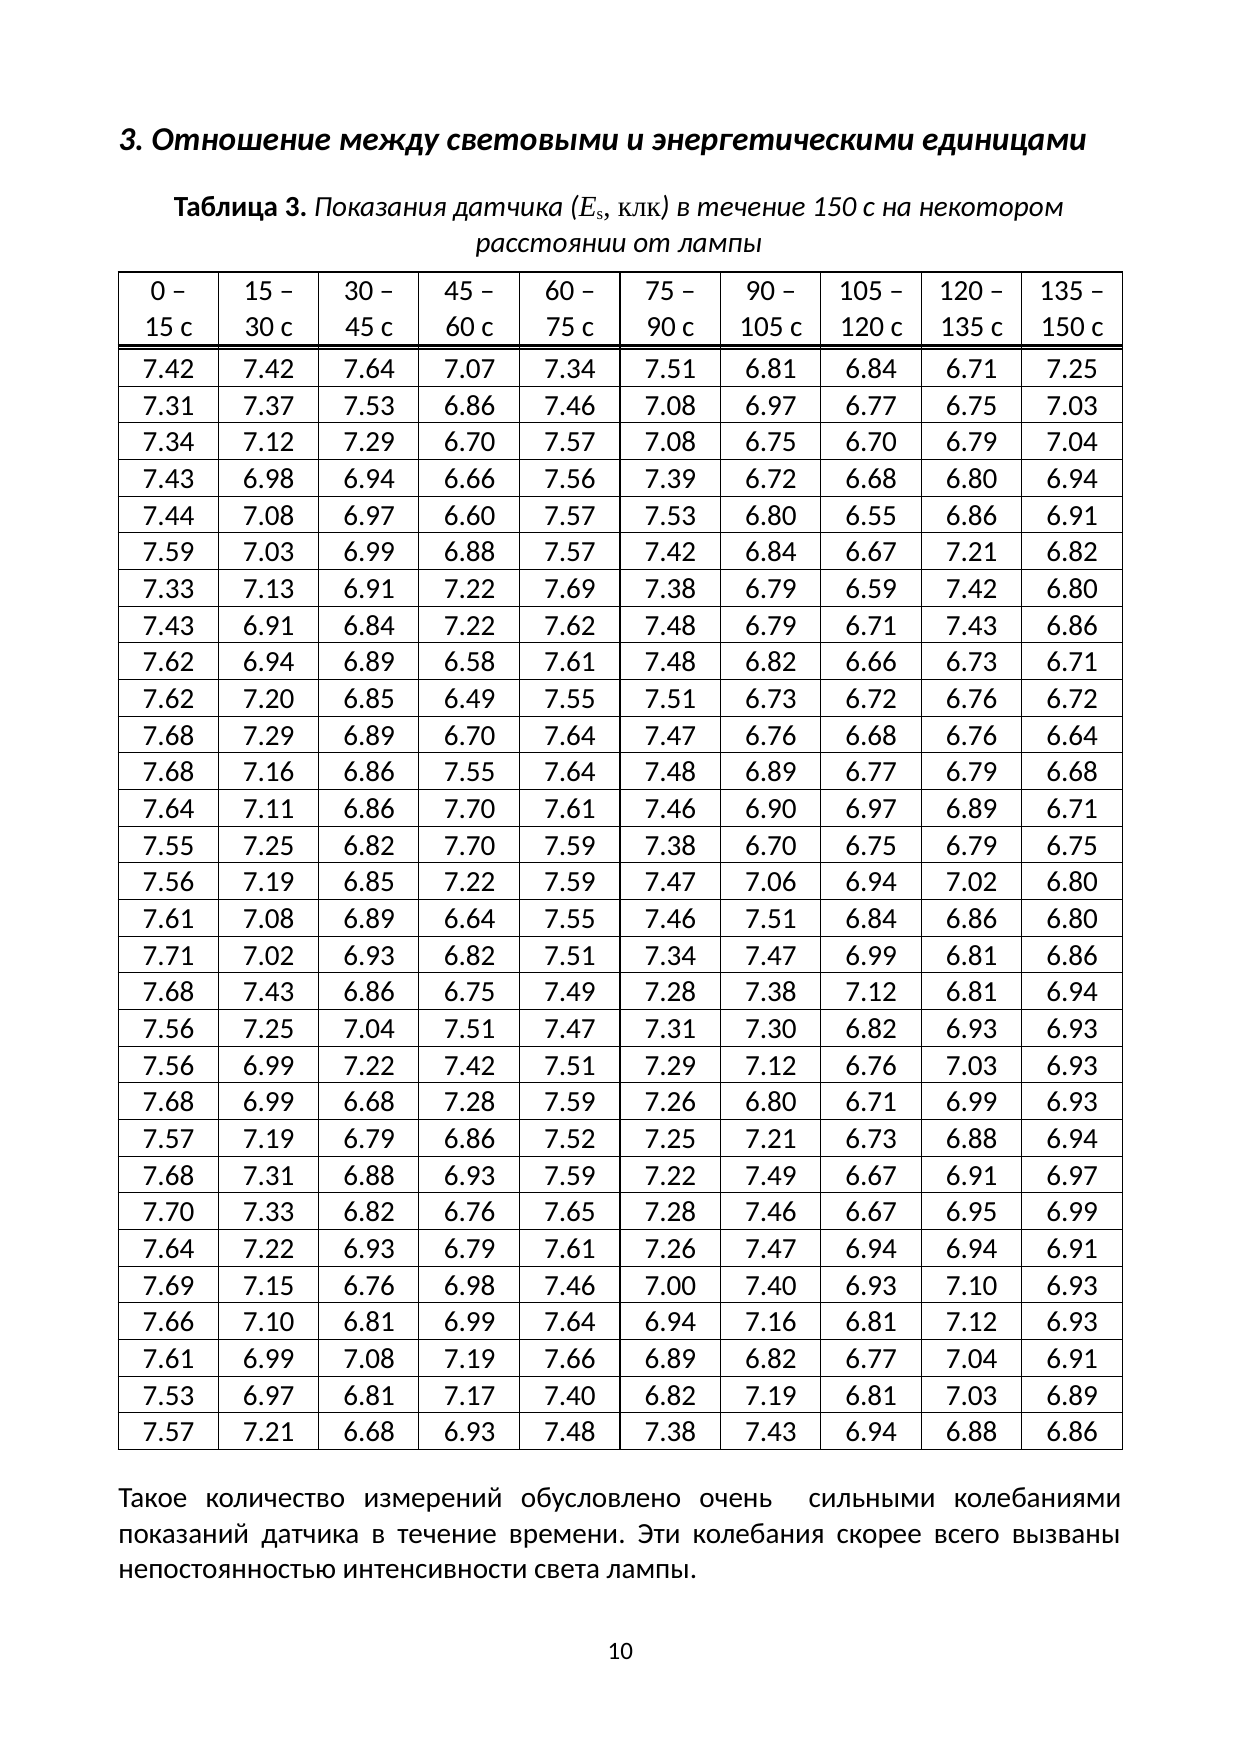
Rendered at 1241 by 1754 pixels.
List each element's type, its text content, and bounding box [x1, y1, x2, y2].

table_cell 7.03 [1022, 387, 1122, 422]
table_cell 7.55 [119, 827, 218, 862]
table_cell 7.55 [520, 680, 619, 716]
table_header 90 – 105 с [721, 273, 820, 344]
table_cell 7.47 [721, 937, 820, 972]
table_cell 7.47 [520, 1010, 619, 1046]
table_cell 6.72 [821, 680, 921, 716]
table_cell 7.31 [621, 1010, 720, 1046]
table_cell 7.43 [721, 1413, 820, 1449]
table_cell 7.34 [621, 937, 720, 972]
table_cell 6.76 [821, 1047, 921, 1082]
table_cell 6.89 [721, 753, 820, 789]
table_cell 7.08 [621, 387, 720, 422]
table_cell 6.91 [1022, 1230, 1122, 1266]
table_header 105 – 120 с [821, 273, 921, 344]
table_header 120 – 135 с [922, 273, 1021, 344]
table_cell 6.88 [419, 533, 519, 569]
table_cell 6.86 [419, 387, 519, 422]
table_cell 6.76 [319, 1267, 418, 1302]
table_cell 6.91 [1022, 497, 1122, 532]
table_cell 7.22 [219, 1230, 318, 1266]
table_cell 7.04 [1022, 423, 1122, 459]
table_cell 7.26 [621, 1230, 720, 1266]
table_cell 6.81 [922, 937, 1021, 972]
table_cell 6.99 [419, 1303, 519, 1339]
table_cell 7.11 [219, 790, 318, 826]
table_cell 6.64 [419, 900, 519, 936]
table_cell 6.77 [821, 1340, 921, 1376]
table_cell 7.48 [621, 753, 720, 789]
table_cell 7.29 [621, 1047, 720, 1082]
table_cell 6.66 [821, 643, 921, 679]
table_cell 6.80 [721, 1083, 820, 1119]
table_cell 7.59 [520, 827, 619, 862]
table_cell 6.75 [721, 423, 820, 459]
table_cell 7.16 [721, 1303, 820, 1339]
table_cell 7.55 [419, 753, 519, 789]
table_cell 7.59 [520, 1083, 619, 1119]
table_cell 7.51 [621, 350, 720, 386]
table_cell 7.46 [520, 387, 619, 422]
table_cell 7.70 [419, 790, 519, 826]
table_cell 6.82 [319, 827, 418, 862]
table_cell 6.81 [821, 1303, 921, 1339]
table_cell 6.72 [721, 460, 820, 496]
table_cell 7.03 [219, 533, 318, 569]
table_cell 7.68 [119, 973, 218, 1009]
table_cell 6.72 [1022, 680, 1122, 716]
table_header 45 – 60 с [419, 273, 519, 344]
table_cell 7.53 [319, 387, 418, 422]
table_cell 7.19 [721, 1377, 820, 1412]
table_cell 6.81 [319, 1377, 418, 1412]
table_cell 6.82 [821, 1010, 921, 1046]
table_cell 7.03 [922, 1047, 1021, 1082]
table_cell 7.51 [520, 1047, 619, 1082]
table_cell 7.64 [319, 350, 418, 386]
table_cell 7.65 [520, 1193, 619, 1229]
table_cell 6.75 [419, 973, 519, 1009]
table_cell 7.12 [721, 1047, 820, 1082]
table_cell 7.59 [520, 1157, 619, 1192]
table_cell 7.42 [922, 570, 1021, 606]
table_cell 6.89 [319, 643, 418, 679]
table_cell 7.22 [621, 1157, 720, 1192]
table_cell 6.76 [419, 1193, 519, 1229]
table_cell 6.59 [821, 570, 921, 606]
table_cell 7.46 [520, 1267, 619, 1302]
table_cell 7.28 [419, 1083, 519, 1119]
table_cell 6.75 [1022, 827, 1122, 862]
table_cell 7.61 [520, 1230, 619, 1266]
table_cell 7.61 [520, 790, 619, 826]
text Такое количество измерений обусловлено очень сильными колебаниями показаний датчика в течение времени. Эти колебания скорее всего вызваны непостоянностью интенсивности света лампы. [118, 1479, 1122, 1586]
table_cell 6.79 [721, 607, 820, 642]
table_cell 6.80 [922, 460, 1021, 496]
table_cell 6.79 [922, 753, 1021, 789]
table_cell 7.51 [520, 937, 619, 972]
table_cell 7.31 [219, 1157, 318, 1192]
table_cell 6.67 [821, 1157, 921, 1192]
table_cell 6.94 [319, 460, 418, 496]
table_cell 6.99 [922, 1083, 1021, 1119]
table_cell 7.52 [520, 1120, 619, 1156]
table_cell 7.64 [119, 790, 218, 826]
table_cell 6.86 [922, 900, 1021, 936]
table_cell 6.79 [319, 1120, 418, 1156]
table_cell 7.66 [520, 1340, 619, 1376]
table_cell 6.91 [219, 607, 318, 642]
table_cell 6.93 [1022, 1010, 1122, 1046]
table_cell 7.29 [319, 423, 418, 459]
table_cell 6.82 [1022, 533, 1122, 569]
table_cell 7.64 [520, 1303, 619, 1339]
table_cell 6.99 [219, 1047, 318, 1082]
table_cell 6.94 [1022, 973, 1122, 1009]
subtitle Отношение между световыми и энергетическими единицами [118, 118, 1122, 159]
table_cell 6.75 [922, 387, 1021, 422]
table_cell 7.04 [922, 1340, 1021, 1376]
table_cell 6.68 [1022, 753, 1122, 789]
table_cell 7.70 [119, 1193, 218, 1229]
table_cell 6.76 [721, 717, 820, 752]
table_cell 7.59 [119, 533, 218, 569]
table_cell 6.76 [922, 717, 1021, 752]
table_cell 7.48 [621, 643, 720, 679]
table_cell 6.71 [922, 350, 1021, 386]
table_cell 6.79 [922, 423, 1021, 459]
table_cell 6.80 [721, 497, 820, 532]
table_cell 6.97 [319, 497, 418, 532]
table_cell 6.93 [821, 1267, 921, 1302]
table_cell 6.64 [1022, 717, 1122, 752]
table_cell 6.91 [1022, 1340, 1122, 1376]
table_cell 6.93 [1022, 1303, 1122, 1339]
table_cell 7.31 [119, 387, 218, 422]
table_cell 6.81 [319, 1303, 418, 1339]
table_cell 7.07 [419, 350, 519, 386]
table_cell 7.51 [621, 680, 720, 716]
table_cell 7.57 [520, 533, 619, 569]
table_cell 6.73 [821, 1120, 921, 1156]
table_cell 7.20 [219, 680, 318, 716]
table_cell 6.82 [721, 1340, 820, 1376]
table_cell 7.61 [119, 1340, 218, 1376]
table_cell 6.93 [922, 1010, 1021, 1046]
table_cell 6.68 [319, 1083, 418, 1119]
table_cell 7.22 [419, 863, 519, 899]
table_cell 7.13 [219, 570, 318, 606]
table_cell 7.68 [119, 1083, 218, 1119]
table_cell 6.86 [922, 497, 1021, 532]
table_cell 7.48 [621, 607, 720, 642]
table_cell 6.82 [319, 1193, 418, 1229]
table_cell 7.70 [419, 827, 519, 862]
table_cell 7.10 [219, 1303, 318, 1339]
table_cell 7.57 [520, 497, 619, 532]
table_cell 7.38 [621, 570, 720, 606]
table_cell 7.64 [520, 717, 619, 752]
table_cell 7.08 [219, 900, 318, 936]
text Таблица 3. Показания датчика (Es, клк) в течение 150 с на некотором расстоянии от лампы [118, 188, 1122, 259]
table_cell 6.94 [821, 1413, 921, 1449]
table_cell 6.95 [922, 1193, 1021, 1229]
table_cell 6.66 [419, 460, 519, 496]
table_cell 6.86 [319, 753, 418, 789]
table_cell 6.99 [821, 937, 921, 972]
table_cell 6.85 [319, 863, 418, 899]
table_cell 6.70 [419, 423, 519, 459]
table_cell 6.73 [721, 680, 820, 716]
table_cell 7.25 [219, 1010, 318, 1046]
table_cell 6.80 [1022, 900, 1122, 936]
table_cell 6.93 [1022, 1047, 1122, 1082]
table_cell 6.88 [319, 1157, 418, 1192]
table_cell 6.81 [821, 1377, 921, 1412]
table_cell 7.22 [419, 570, 519, 606]
table_cell 6.93 [419, 1413, 519, 1449]
table_cell 6.76 [922, 680, 1021, 716]
table_cell 6.68 [319, 1413, 418, 1449]
table_cell 6.82 [419, 937, 519, 972]
table_cell 7.62 [520, 607, 619, 642]
table_cell 7.49 [721, 1157, 820, 1192]
table_cell 7.25 [1022, 350, 1122, 386]
table_cell 7.12 [922, 1303, 1021, 1339]
table_cell 6.77 [821, 753, 921, 789]
table_cell 6.89 [922, 790, 1021, 826]
table_cell 7.42 [219, 350, 318, 386]
table_cell 7.64 [520, 753, 619, 789]
table_cell 6.68 [821, 460, 921, 496]
table_cell 7.49 [520, 973, 619, 1009]
table_cell 7.12 [219, 423, 318, 459]
table_cell 6.70 [821, 423, 921, 459]
table_cell 7.08 [319, 1340, 418, 1376]
table_cell 6.49 [419, 680, 519, 716]
table_cell 6.98 [419, 1267, 519, 1302]
table_cell 7.08 [219, 497, 318, 532]
table_cell 6.71 [1022, 790, 1122, 826]
table_cell 6.89 [621, 1340, 720, 1376]
table_cell 6.97 [821, 790, 921, 826]
table_cell 6.97 [721, 387, 820, 422]
table_cell 7.22 [319, 1047, 418, 1082]
table_cell 6.99 [1022, 1193, 1122, 1229]
table_cell 7.51 [419, 1010, 519, 1046]
table_cell 6.58 [419, 643, 519, 679]
table_cell 7.68 [119, 717, 218, 752]
table_cell 6.94 [621, 1303, 720, 1339]
table_cell 7.19 [219, 1120, 318, 1156]
table_cell 6.97 [219, 1377, 318, 1412]
table_cell 7.28 [621, 1193, 720, 1229]
table_cell 6.86 [1022, 607, 1122, 642]
table_cell 6.81 [922, 973, 1021, 1009]
table_cell 7.29 [219, 717, 318, 752]
table_header 75 – 90 с [621, 273, 720, 344]
table_cell 7.62 [119, 643, 218, 679]
table_cell 7.25 [621, 1120, 720, 1156]
table_cell 6.97 [1022, 1157, 1122, 1192]
table_cell 6.94 [821, 863, 921, 899]
table_cell 7.59 [520, 863, 619, 899]
table_cell 7.40 [520, 1377, 619, 1412]
table_cell 7.12 [821, 973, 921, 1009]
table_cell 6.88 [922, 1120, 1021, 1156]
table_cell 6.82 [621, 1377, 720, 1412]
table_cell 6.70 [721, 827, 820, 862]
table_cell 7.61 [520, 643, 619, 679]
table_cell 7.42 [119, 350, 218, 386]
table_cell 7.66 [119, 1303, 218, 1339]
table_cell 6.75 [821, 827, 921, 862]
table_cell 7.47 [621, 863, 720, 899]
table_cell 6.89 [319, 900, 418, 936]
table_cell 7.56 [520, 460, 619, 496]
table_cell 7.00 [621, 1267, 720, 1302]
table_cell 6.88 [922, 1413, 1021, 1449]
table_cell 7.21 [922, 533, 1021, 569]
table_cell 7.43 [119, 460, 218, 496]
table_cell 7.19 [219, 863, 318, 899]
table_cell 7.06 [721, 863, 820, 899]
table_cell 7.39 [621, 460, 720, 496]
table_cell 6.82 [721, 643, 820, 679]
table_cell 7.46 [621, 900, 720, 936]
table_cell 6.94 [219, 643, 318, 679]
table_cell 7.51 [721, 900, 820, 936]
table_cell 6.86 [419, 1120, 519, 1156]
table_cell 7.30 [721, 1010, 820, 1046]
table_cell 7.15 [219, 1267, 318, 1302]
table_cell 7.21 [721, 1120, 820, 1156]
table_cell 7.38 [621, 1413, 720, 1449]
table_header 0 – 15 с [119, 273, 218, 344]
table_cell 6.77 [821, 387, 921, 422]
table_cell 7.62 [119, 680, 218, 716]
table_cell 6.84 [319, 607, 418, 642]
table_cell 7.57 [119, 1120, 218, 1156]
table_cell 7.56 [119, 1010, 218, 1046]
table_cell 6.93 [319, 937, 418, 972]
table_cell 7.61 [119, 900, 218, 936]
table_cell 6.89 [1022, 1377, 1122, 1412]
table_cell 6.79 [419, 1230, 519, 1266]
table_cell 7.69 [119, 1267, 218, 1302]
table_header 135 – 150 с [1022, 273, 1122, 344]
table_cell 7.69 [520, 570, 619, 606]
table_cell 7.33 [219, 1193, 318, 1229]
table_cell 6.93 [1022, 1083, 1122, 1119]
table_cell 7.71 [119, 937, 218, 972]
table_cell 6.94 [1022, 1120, 1122, 1156]
table_cell 7.03 [922, 1377, 1021, 1412]
table_cell 7.34 [520, 350, 619, 386]
table_cell 7.08 [621, 423, 720, 459]
table_cell 7.68 [119, 753, 218, 789]
table_cell 7.56 [119, 863, 218, 899]
table_cell 6.85 [319, 680, 418, 716]
table_cell 7.68 [119, 1157, 218, 1192]
table_cell 7.42 [621, 533, 720, 569]
table_cell 7.40 [721, 1267, 820, 1302]
table_cell 6.93 [319, 1230, 418, 1266]
table_cell 6.94 [1022, 460, 1122, 496]
table_cell 6.91 [319, 570, 418, 606]
table_cell 6.67 [821, 533, 921, 569]
table_cell 7.46 [621, 790, 720, 826]
table_cell 7.44 [119, 497, 218, 532]
table_cell 7.37 [219, 387, 318, 422]
table_cell 6.91 [922, 1157, 1021, 1192]
table_cell 7.42 [419, 1047, 519, 1082]
table_cell 7.64 [119, 1230, 218, 1266]
table_cell 6.71 [821, 1083, 921, 1119]
table_header 60 – 75 с [520, 273, 619, 344]
table_cell 7.48 [520, 1413, 619, 1449]
table_cell 7.10 [922, 1267, 1021, 1302]
table_cell 7.34 [119, 423, 218, 459]
table_cell 6.99 [219, 1083, 318, 1119]
table_cell 7.38 [621, 827, 720, 862]
table_cell 7.28 [621, 973, 720, 1009]
table_cell 7.21 [219, 1413, 318, 1449]
table_cell 6.94 [821, 1230, 921, 1266]
table_cell 7.16 [219, 753, 318, 789]
table_cell 6.84 [821, 900, 921, 936]
table_cell 6.94 [922, 1230, 1021, 1266]
table_cell 7.02 [219, 937, 318, 972]
table_cell 7.02 [922, 863, 1021, 899]
table_cell 6.86 [319, 973, 418, 1009]
table_cell 6.79 [721, 570, 820, 606]
table_cell 6.93 [1022, 1267, 1122, 1302]
table_cell 7.47 [621, 717, 720, 752]
table_cell 6.80 [1022, 863, 1122, 899]
table_cell 6.99 [319, 533, 418, 569]
table_cell 6.90 [721, 790, 820, 826]
table_cell 6.71 [821, 607, 921, 642]
table_cell 6.93 [419, 1157, 519, 1192]
table_cell 6.84 [721, 533, 820, 569]
table_cell 7.46 [721, 1193, 820, 1229]
table_cell 7.04 [319, 1010, 418, 1046]
table_header 30 – 45 с [319, 273, 418, 344]
table_cell 6.68 [821, 717, 921, 752]
table_cell 6.80 [1022, 570, 1122, 606]
table_cell 6.71 [1022, 643, 1122, 679]
table_cell 7.17 [419, 1377, 519, 1412]
table_cell 7.55 [520, 900, 619, 936]
table_header 15 – 30 с [219, 273, 318, 344]
table_cell 6.79 [922, 827, 1021, 862]
table_cell 6.60 [419, 497, 519, 532]
table_cell 6.70 [419, 717, 519, 752]
table_cell 7.43 [922, 607, 1021, 642]
table_cell 6.89 [319, 717, 418, 752]
table_cell 7.19 [419, 1340, 519, 1376]
table_cell 7.26 [621, 1083, 720, 1119]
table_cell 6.67 [821, 1193, 921, 1229]
table_cell 6.86 [319, 790, 418, 826]
table_cell 6.86 [1022, 937, 1122, 972]
table_cell 6.55 [821, 497, 921, 532]
table_cell 7.38 [721, 973, 820, 1009]
table_cell 7.57 [520, 423, 619, 459]
table_cell 7.22 [419, 607, 519, 642]
table_cell 7.57 [119, 1413, 218, 1449]
table_cell 6.73 [922, 643, 1021, 679]
table_cell 6.86 [1022, 1413, 1122, 1449]
table_cell 6.98 [219, 460, 318, 496]
table_cell 7.53 [621, 497, 720, 532]
table_cell 7.43 [219, 973, 318, 1009]
table_cell 7.43 [119, 607, 218, 642]
table_cell 7.33 [119, 570, 218, 606]
table_cell 6.84 [821, 350, 921, 386]
table_cell 6.81 [721, 350, 820, 386]
table_cell 7.56 [119, 1047, 218, 1082]
table_cell 7.47 [721, 1230, 820, 1266]
table_cell 7.25 [219, 827, 318, 862]
table_cell 6.99 [219, 1340, 318, 1376]
table_cell 7.53 [119, 1377, 218, 1412]
